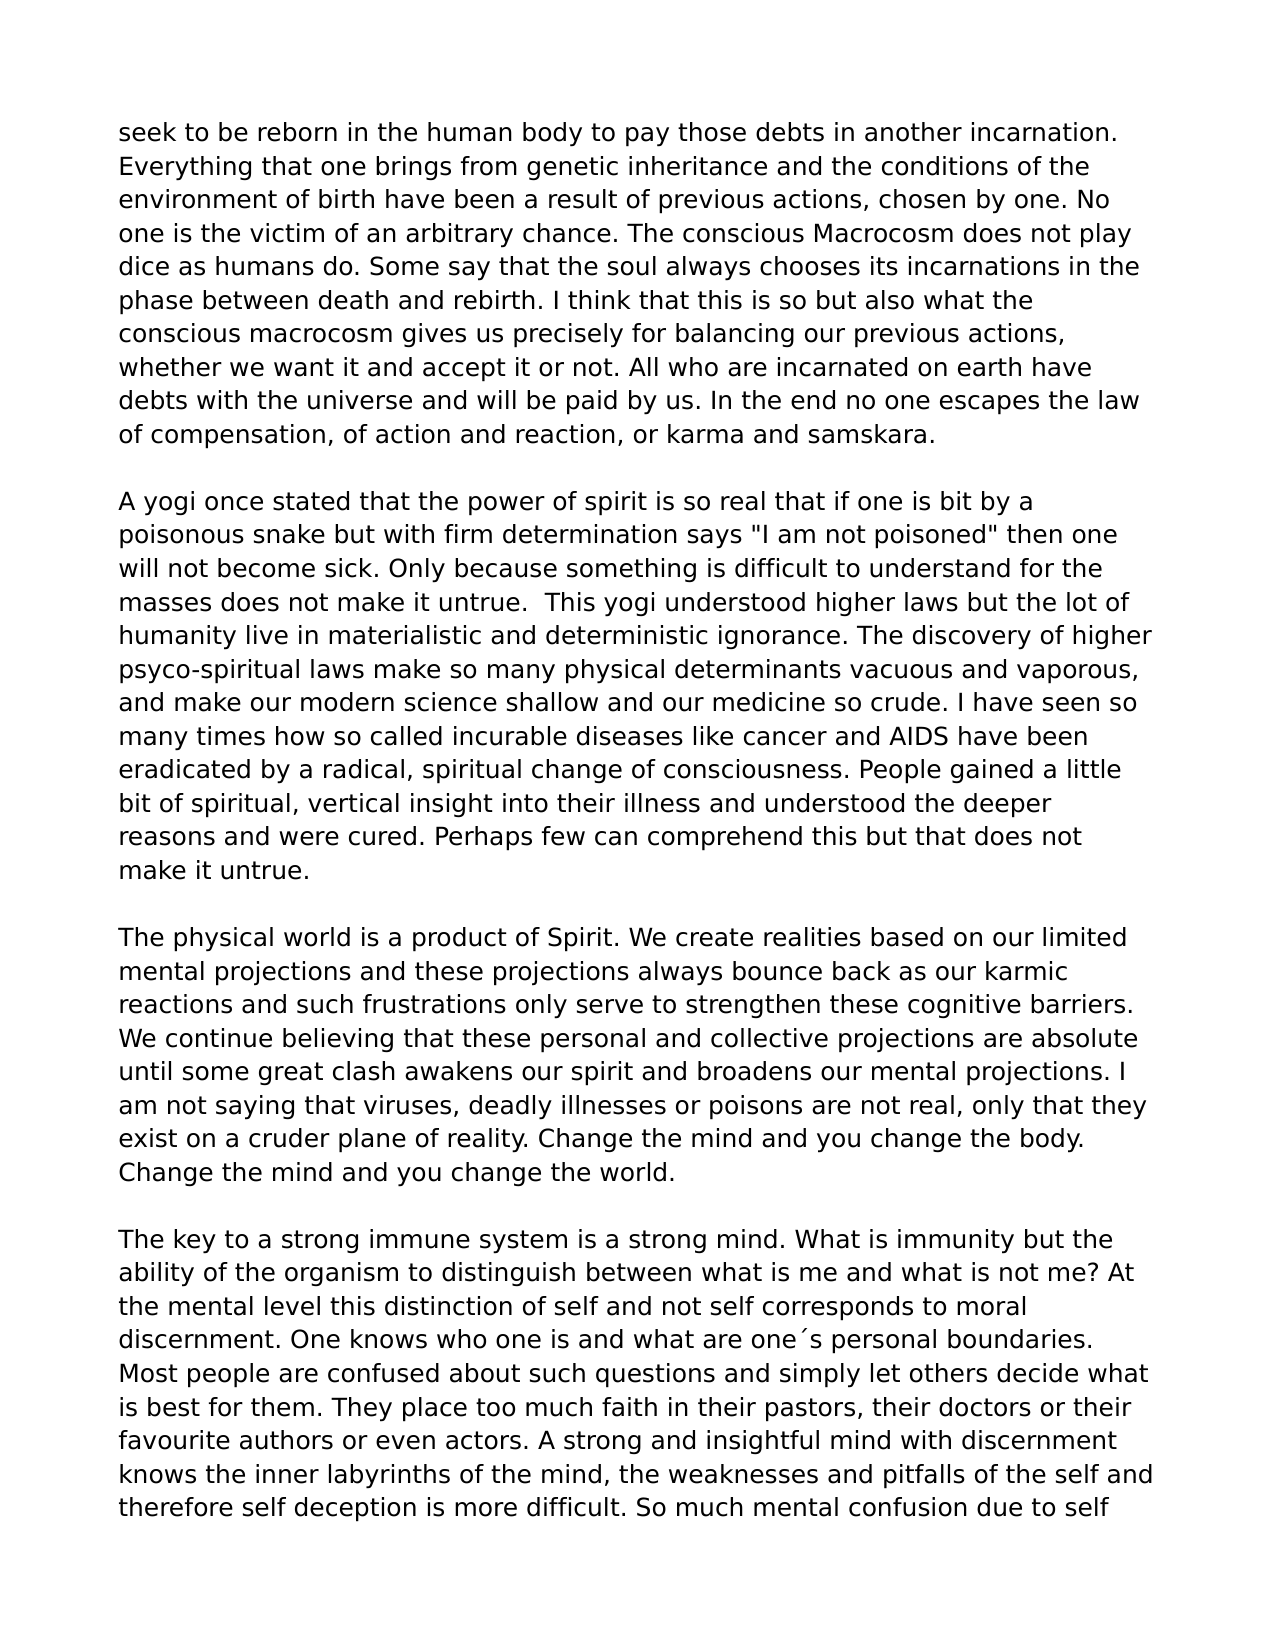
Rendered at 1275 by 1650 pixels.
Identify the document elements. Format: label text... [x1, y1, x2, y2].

text seek to be reborn in the human body to pay those debts in another incarnation. Everything that one brings from genetic inheritance and the conditions of the environment of birth have been a result of previous actions, chosen by one. No one is the victim of an arbitrary chance. The conscious Macrocosm does not play dice as humans do. Some say that the soul always chooses its incarnations in the phase between death and rebirth. I think that this is so but also what the conscious macrocosm gives us precisely for balancing our previous actions, whether we want it and accept it or not. All who are incarnated on earth have debts with the universe and will be paid by us. In the end no one escapes the law of compensation, of action and reaction, or karma and samskara. A yogi once stated that the power of spirit is so real that if one is bit by a poisonous snake but with firm determination says "I am not poisoned" then one will not become sick. Only because something is difficult to understand for the masses does not make it untrue. This yogi understood higher laws but the lot of humanity live in materialistic and deterministic ignorance. The discovery of higher psyco-spiritual laws make so many physical determinants vacuous and vaporous, and make our modern science shallow and our medicine so crude. I have seen so many times how so called incurable diseases like cancer and AIDS have been eradicated by a radical, spiritual change of consciousness. People gained a little bit of spiritual, vertical insight into their illness and understood the deeper reasons and were cured. Perhaps few can comprehend this but that does not make it untrue. The physical world is a product of Spirit. We create realities based on our limited mental projections and these projections always bounce back as our karmic reactions and such frustrations only serve to strengthen these cognitive barriers. We continue believing that these personal and collective projections are absolute until some great clash awakens our spirit and broadens our mental projections. I am not saying that viruses, deadly illnesses or poisons are not real, only that they exist on a cruder plane of reality. Change the mind and you change the body. Change the mind and you change the world. The key to a strong immune system is a strong mind. What is immunity but the ability of the organism to distinguish between what is me and what is not me? At the mental level this distinction of self and not self corresponds to moral discernment. One knows who one is and what are one´s personal boundaries. Most people are confused about such questions and simply let others decide what is best for them. They place too much faith in their pastors, their doctors or their favourite authors or even actors. A strong and insightful mind with discernment knows the inner labyrinths of the mind, the weaknesses and pitfalls of the self and therefore self deception is more difficult. So much mental confusion due to self [118, 118, 1157, 1522]
